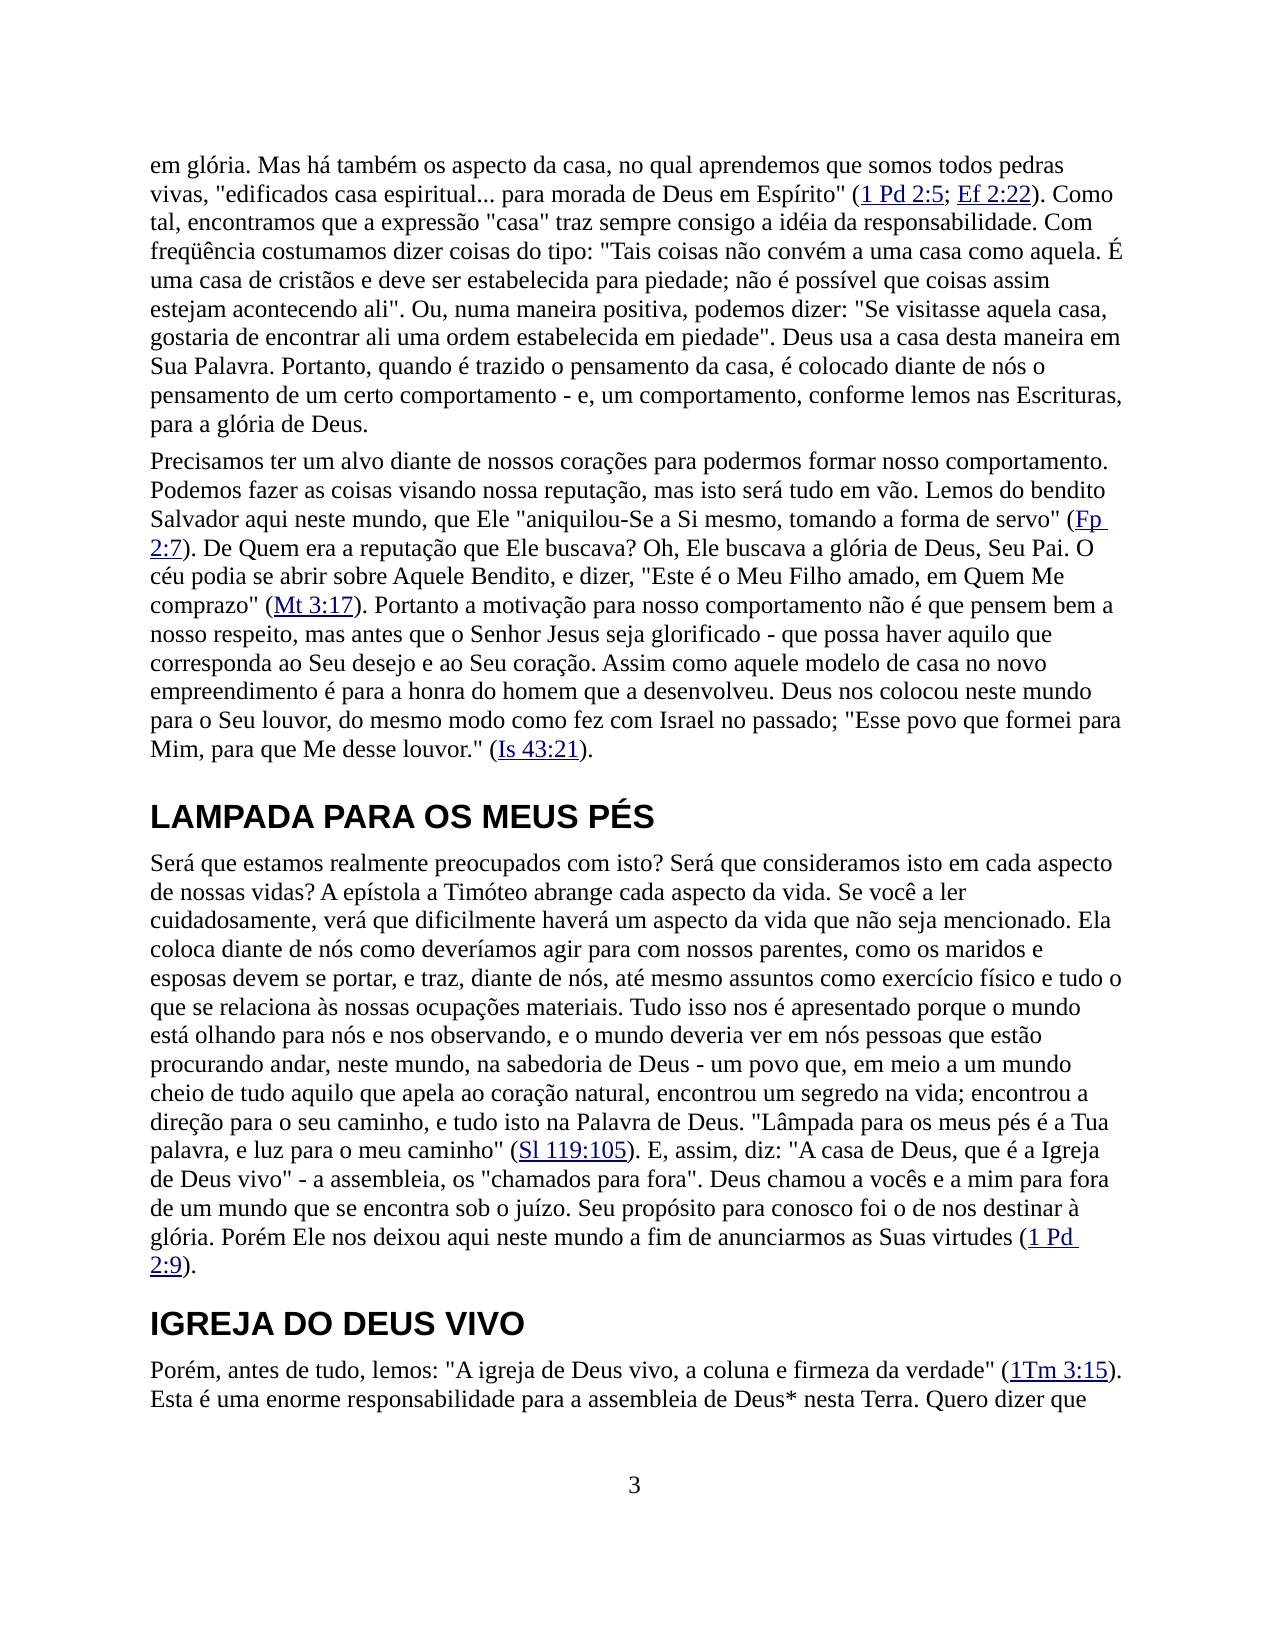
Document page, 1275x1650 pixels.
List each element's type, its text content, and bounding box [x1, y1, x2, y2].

subtitle IGREJA DO DEUS VIVO [150, 1304, 1125, 1343]
subtitle LAMPADA PARA OS MEUS PÉS [150, 797, 1125, 835]
text Será que estamos realmente preocupados com isto? Será que consideramos isto em cada aspecto de nossas vidas? A epístola a Timóteo abrange cada aspecto da vida. Se você a ler cuidadosamente, verá que dificilmente haverá um aspecto da vida que não seja mencionado. Ela coloca diante de nós como deveríamos agir para com nossos parentes, como os maridos e esposas devem se portar, e traz, diante de nós, até mesmo assuntos como exercício físico e tudo o que se relaciona às nossas ocupações materiais. Tudo isso nos é apresentado porque o mundo está olhando para nós e nos observando, e o mundo deveria ver em nós pessoas que estão procurando andar, neste mundo, na sabedoria de Deus - um povo que, em meio a um mundo cheio de tudo aquilo que apela ao coração natural, encontrou um segredo na vida; encontrou a direção para o seu caminho, e tudo isto na Palavra de Deus. "Lâmpada para os meus pés é a Tua palavra, e luz para o meu caminho" (Sl 119:105). E, assim, diz: "A casa de Deus, que é a Igreja de Deus vivo" - a assembleia, os "chamados para fora". Deus chamou a vocês e a mim para fora de um mundo que se encontra sob o juízo. Seu propósito para conosco foi o de nos destinar à glória. Porém Ele nos deixou aqui neste mundo a fim de anunciarmos as Suas virtudes (1 Pd 2:9). [150, 848, 1125, 1279]
text em glória. Mas há também os aspecto da casa, no qual aprendemos que somos todos pedras vivas, "edificados casa espiritual... para morada de Deus em Espírito" (1 Pd 2:5; Ef 2:22). Como tal, encontramos que a expressão "casa" traz sempre consigo a idéia da responsabilidade. Com freqüência costumamos dizer coisas do tipo: "Tais coisas não convém a uma casa como aquela. É uma casa de cristãos e deve ser estabelecida para piedade; não é possível que coisas assim estejam acontecendo ali". Ou, numa maneira positiva, podemos dizer: "Se visitasse aquela casa, gostaria de encontrar ali uma ordem estabelecida em piedade". Deus usa a casa desta maneira em Sua Palavra. Portanto, quando é trazido o pensamento da casa, é colocado diante de nós o pensamento de um certo comportamento - e, um comportamento, conforme lemos nas Escrituras, para a glória de Deus. [150, 150, 1125, 437]
text Precisamos ter um alvo diante de nossos corações para podermos formar nosso comportamento. Podemos fazer as coisas visando nossa reputação, mas isto será tudo em vão. Lemos do bendito Salvador aqui neste mundo, que Ele "aniquilou-Se a Si mesmo, tomando a forma de servo" (Fp 2:7). De Quem era a reputação que Ele buscava? Oh, Ele buscava a glória de Deus, Seu Pai. O céu podia se abrir sobre Aquele Bendito, e dizer, "Este é o Meu Filho amado, em Quem Me comprazo" (Mt 3:17). Portanto a motivação para nosso comportamento não é que pensem bem a nosso respeito, mas antes que o Senhor Jesus seja glorificado - que possa haver aquilo que corresponda ao Seu desejo e ao Seu coração. Assim como aquele modelo de casa no novo empreendimento é para a honra do homem que a desenvolveu. Deus nos colocou neste mundo para o Seu louvor, do mesmo modo como fez com Israel no passado; "Esse povo que formei para Mim, para que Me desse louvor." (Is 43:21). [150, 446, 1125, 763]
text Porém, antes de tudo, lemos: "A igreja de Deus vivo, a coluna e firmeza da verdade" (1Tm 3:15). Esta é uma enorme responsabilidade para a assembleia de Deus* nesta Terra. Quero dizer que [150, 1355, 1125, 1413]
